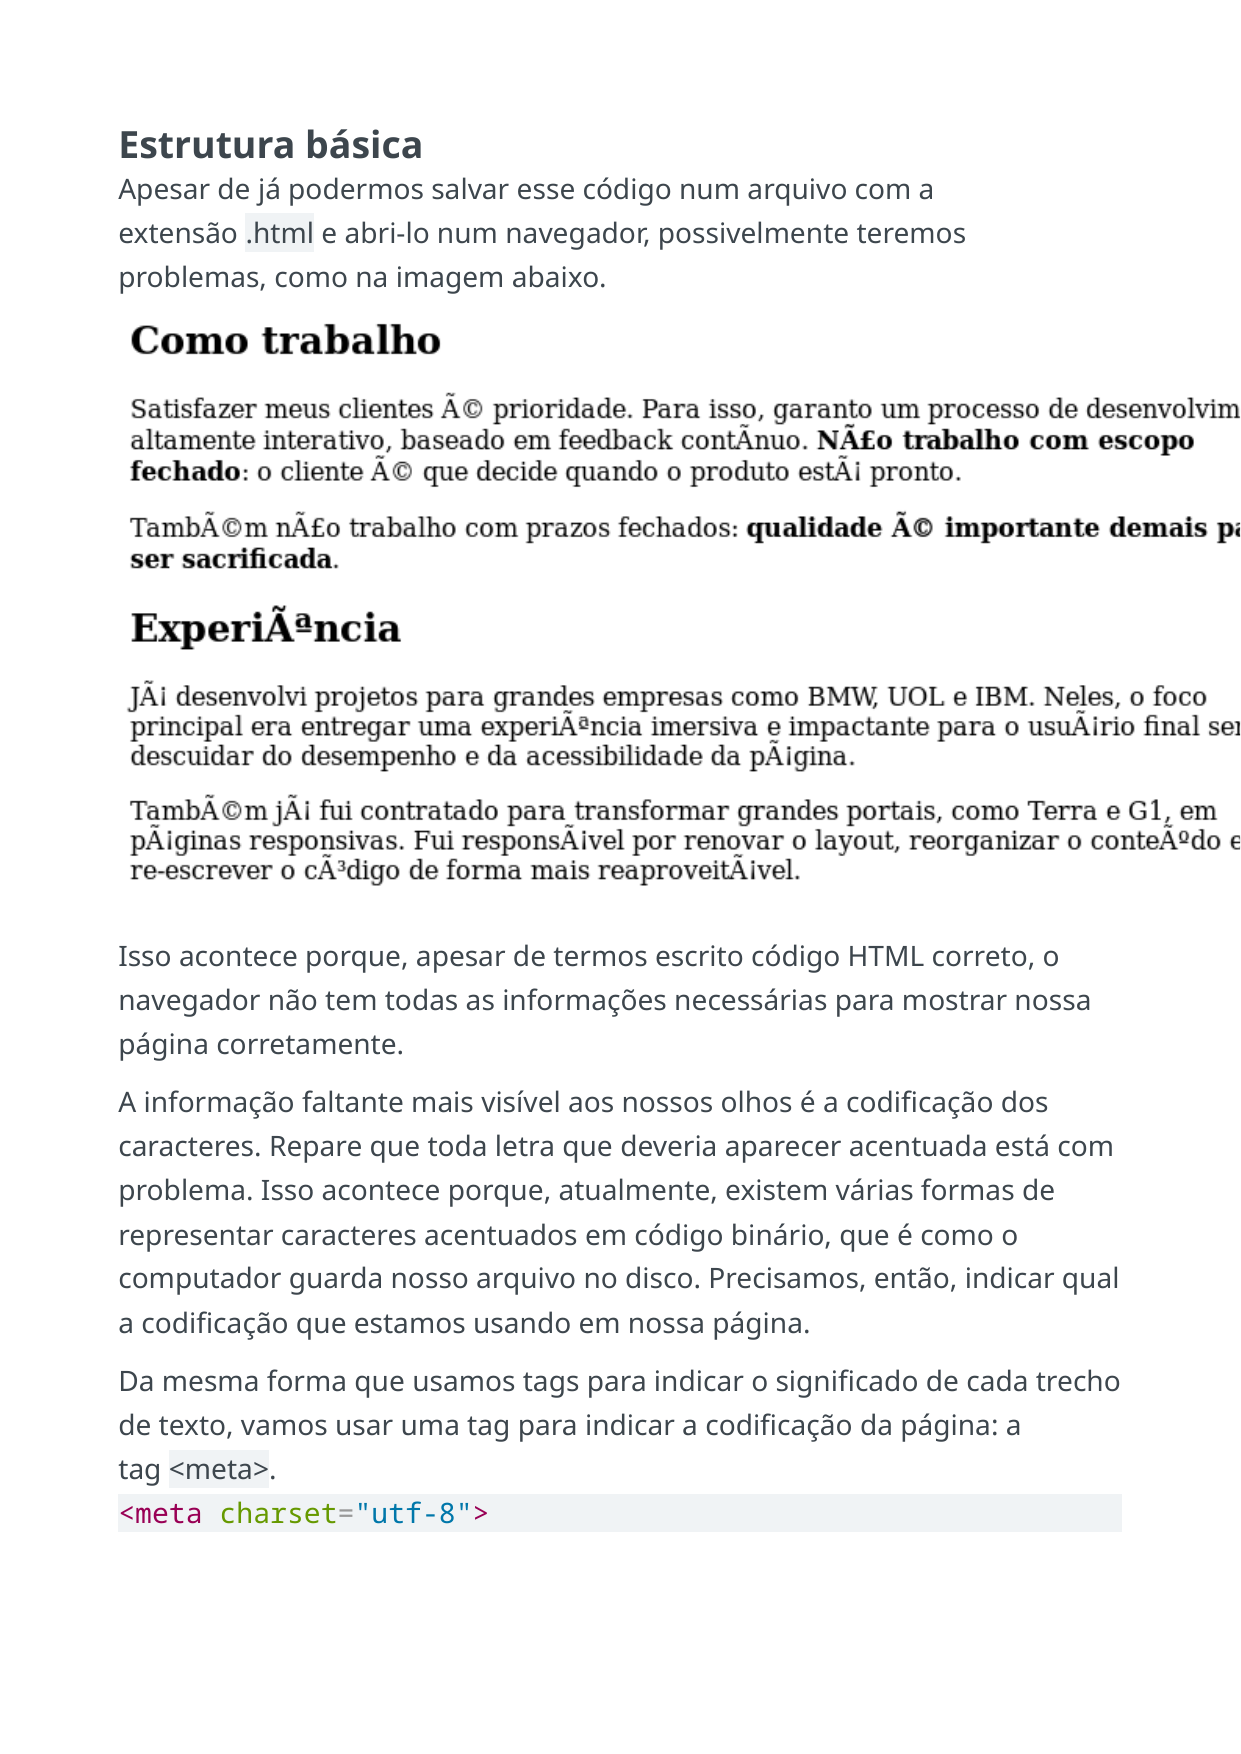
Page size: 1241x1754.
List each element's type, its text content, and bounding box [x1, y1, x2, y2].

text Isso acontece porque, apesar de termos escrito código HTML correto, o navegador não tem todas as informações necessárias para mostrar nossa página corretamente. [118, 936, 1122, 1062]
text <meta charset="utf-8"> [118, 1494, 1122, 1532]
text A informação faltante mais visível aos nossos olhos é a codificação dos caracteres. Repare que toda letra que deveria aparecer acentuada está com problema. Isso acontece porque, atualmente, existem várias formas de representar caracteres acentuados em código binário, que é como o computador guarda nosso arquivo no disco. Precisamos, então, indicar qual a codificação que estamos usando em nossa página. [118, 1083, 1122, 1341]
text Apesar de já podermos salvar esse código num arquivo com a extensão .html e abri-lo num navegador, possivelmente teremos problemas, como na imagem abaixo. [118, 169, 1122, 296]
picture [118, 301, 1241, 917]
subtitle Estrutura básica [118, 118, 1122, 169]
text Da mesma forma que usamos tags para indicar o significado de cada trecho de texto, vamos usar uma tag para indicar a codificação da página: a tag <meta>. [118, 1362, 1122, 1488]
